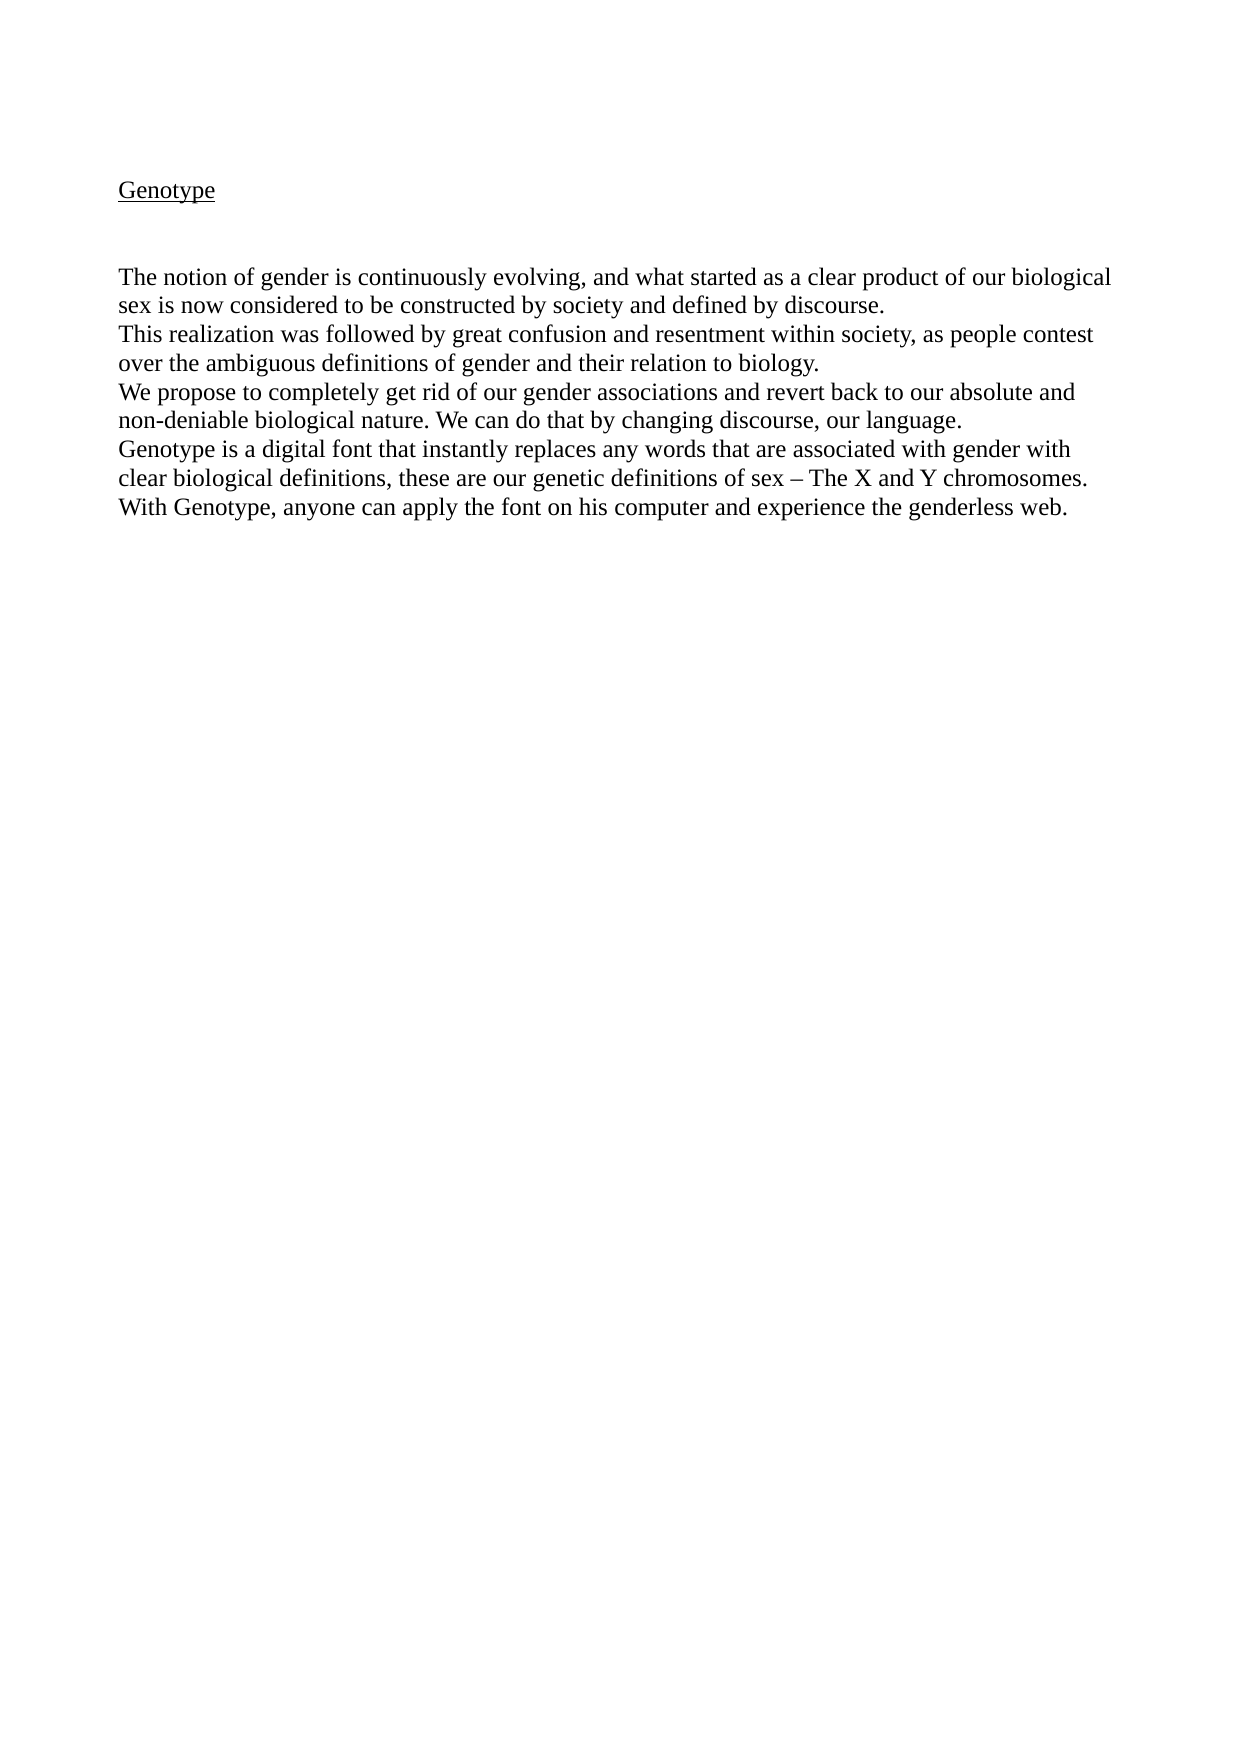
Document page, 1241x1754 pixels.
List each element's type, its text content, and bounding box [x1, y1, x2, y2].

text With Genotype, anyone can apply the font on his computer and experience the genderless web. [118, 492, 1122, 521]
text Genotype is a digital font that instantly replaces any words that are associated with gender with clear biological definitions, these are our genetic definitions of sex – The X and Y chromosomes. [118, 434, 1122, 492]
text Genotype [118, 176, 1122, 204]
text This realization was followed by great confusion and resentment within society, as people contest over the ambiguous definitions of gender and their relation to biology. [118, 319, 1122, 377]
text We propose to completely get rid of our gender associations and revert back to our absolute and non-deniable biological nature. We can do that by changing discourse, our language. [118, 377, 1122, 434]
text The notion of gender is continuously evolving, and what started as a clear product of our biological sex is now considered to be constructed by society and defined by discourse. [118, 262, 1122, 319]
